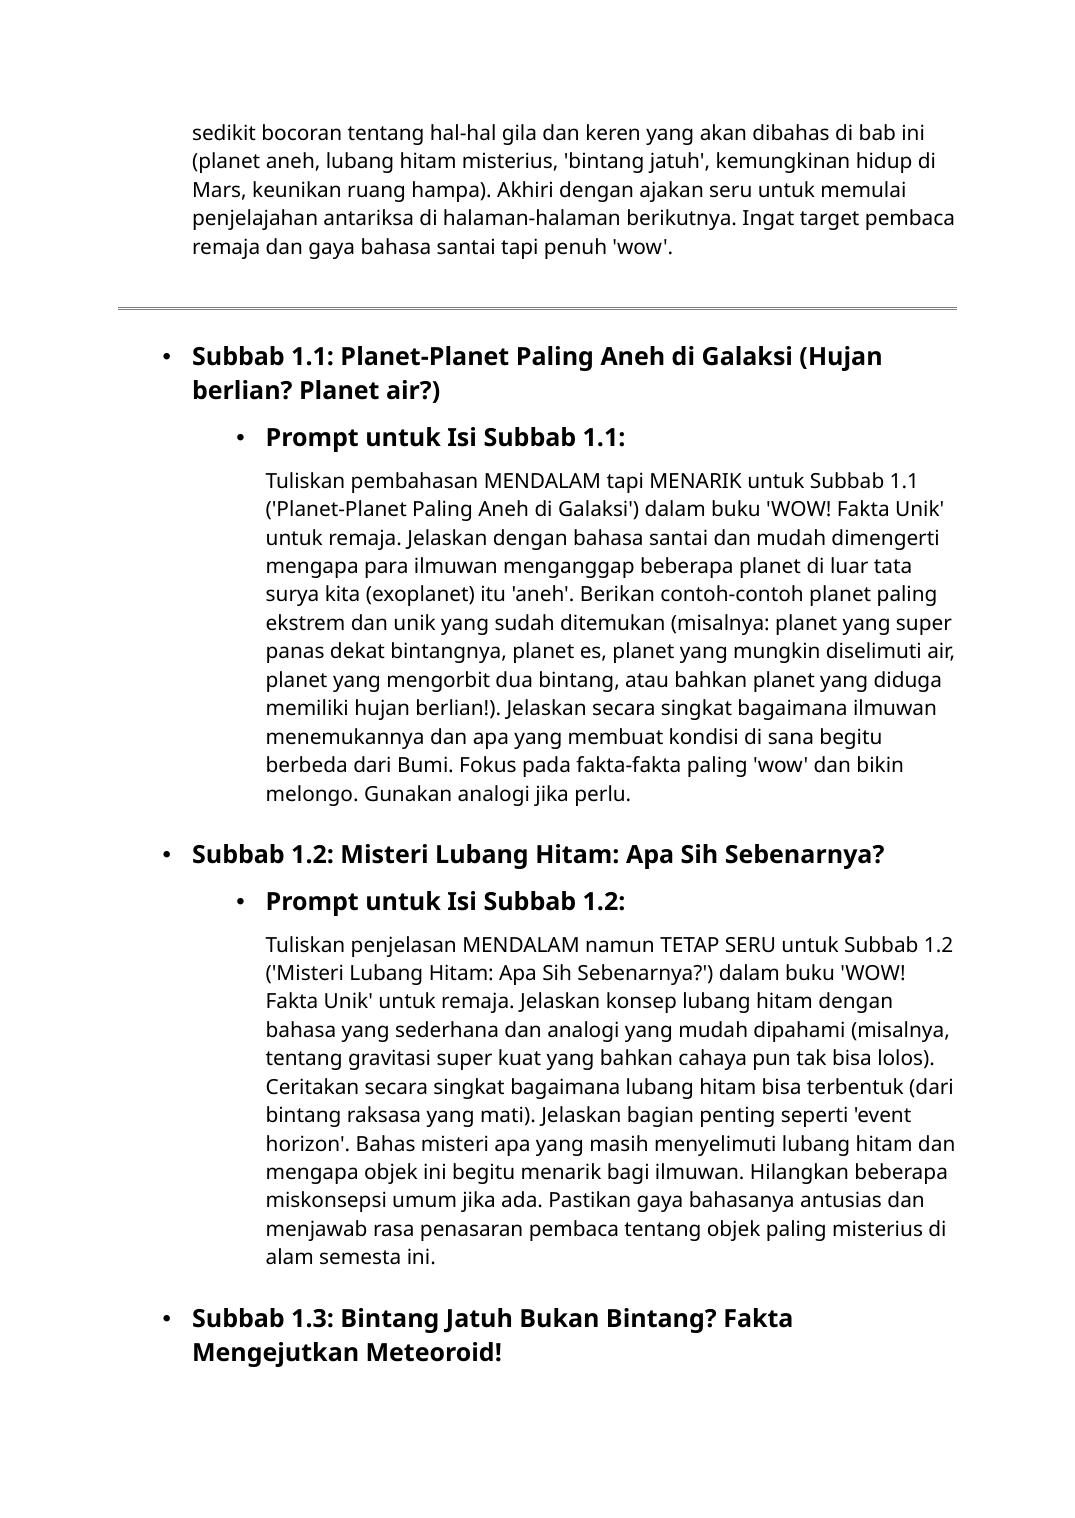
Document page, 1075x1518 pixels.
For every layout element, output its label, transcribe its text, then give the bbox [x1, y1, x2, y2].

list Prompt untuk Isi Subbab 1.2: [236, 883, 957, 917]
list Subbab 1.3: Bintang Jatuh Bukan Bintang? Fakta Mengejutkan Meteoroid! [162, 1300, 957, 1368]
list Prompt untuk Isi Subbab 1.1: [236, 419, 957, 453]
list Subbab 1.1: Planet-Planet Paling Aneh di Galaksi (Hujan berlian? Planet air?) [162, 339, 957, 407]
list Tuliskan pembahasan MENDALAM tapi MENARIK untuk Subbab 1.1 ('Planet-Planet Paling Aneh di Galaksi') dalam buku 'WOW! Fakta Unik' untuk remaja. Jelaskan dengan bahasa santai dan mudah dimengerti mengapa para ilmuwan menganggap beberapa planet di luar tata surya kita (exoplanet) itu 'aneh'. Berikan contoh-contoh planet paling ekstrem dan unik yang sudah ditemukan (misalnya: planet yang super panas dekat bintangnya, planet es, planet yang mungkin diselimuti air, planet yang mengorbit dua bintang, atau bahkan planet yang diduga memiliki hujan berlian!). Jelaskan secara singkat bagaimana ilmuwan menemukannya dan apa yang membuat kondisi di sana begitu berbeda dari Bumi. Fokus pada fakta-fakta paling 'wow' dan bikin melongo. Gunakan analogi jika perlu. [236, 466, 957, 807]
list sedikit bocoran tentang hal-hal gila dan keren yang akan dibahas di bab ini (planet aneh, lubang hitam misterius, 'bintang jatuh', kemungkinan hidup di Mars, keunikan ruang hampa). Akhiri dengan ajakan seru untuk memulai penjelajahan antariksa di halaman-halaman berikutnya. Ingat target pembaca remaja dan gaya bahasa santai tapi penuh 'wow'. [162, 118, 957, 260]
list Tuliskan penjelasan MENDALAM namun TETAP SERU untuk Subbab 1.2 ('Misteri Lubang Hitam: Apa Sih Sebenarnya?') dalam buku 'WOW! Fakta Unik' untuk remaja. Jelaskan konsep lubang hitam dengan bahasa yang sederhana dan analogi yang mudah dipahami (misalnya, tentang gravitasi super kuat yang bahkan cahaya pun tak bisa lolos). Ceritakan secara singkat bagaimana lubang hitam bisa terbentuk (dari bintang raksasa yang mati). Jelaskan bagian penting seperti 'event horizon'. Bahas misteri apa yang masih menyelimuti lubang hitam dan mengapa objek ini begitu menarik bagi ilmuwan. Hilangkan beberapa miskonsepsi umum jika ada. Pastikan gaya bahasanya antusias dan menjawab rasa penasaran pembaca tentang objek paling misterius di alam semesta ini. [236, 930, 957, 1271]
list Subbab 1.2: Misteri Lubang Hitam: Apa Sih Sebenarnya? [162, 837, 957, 871]
